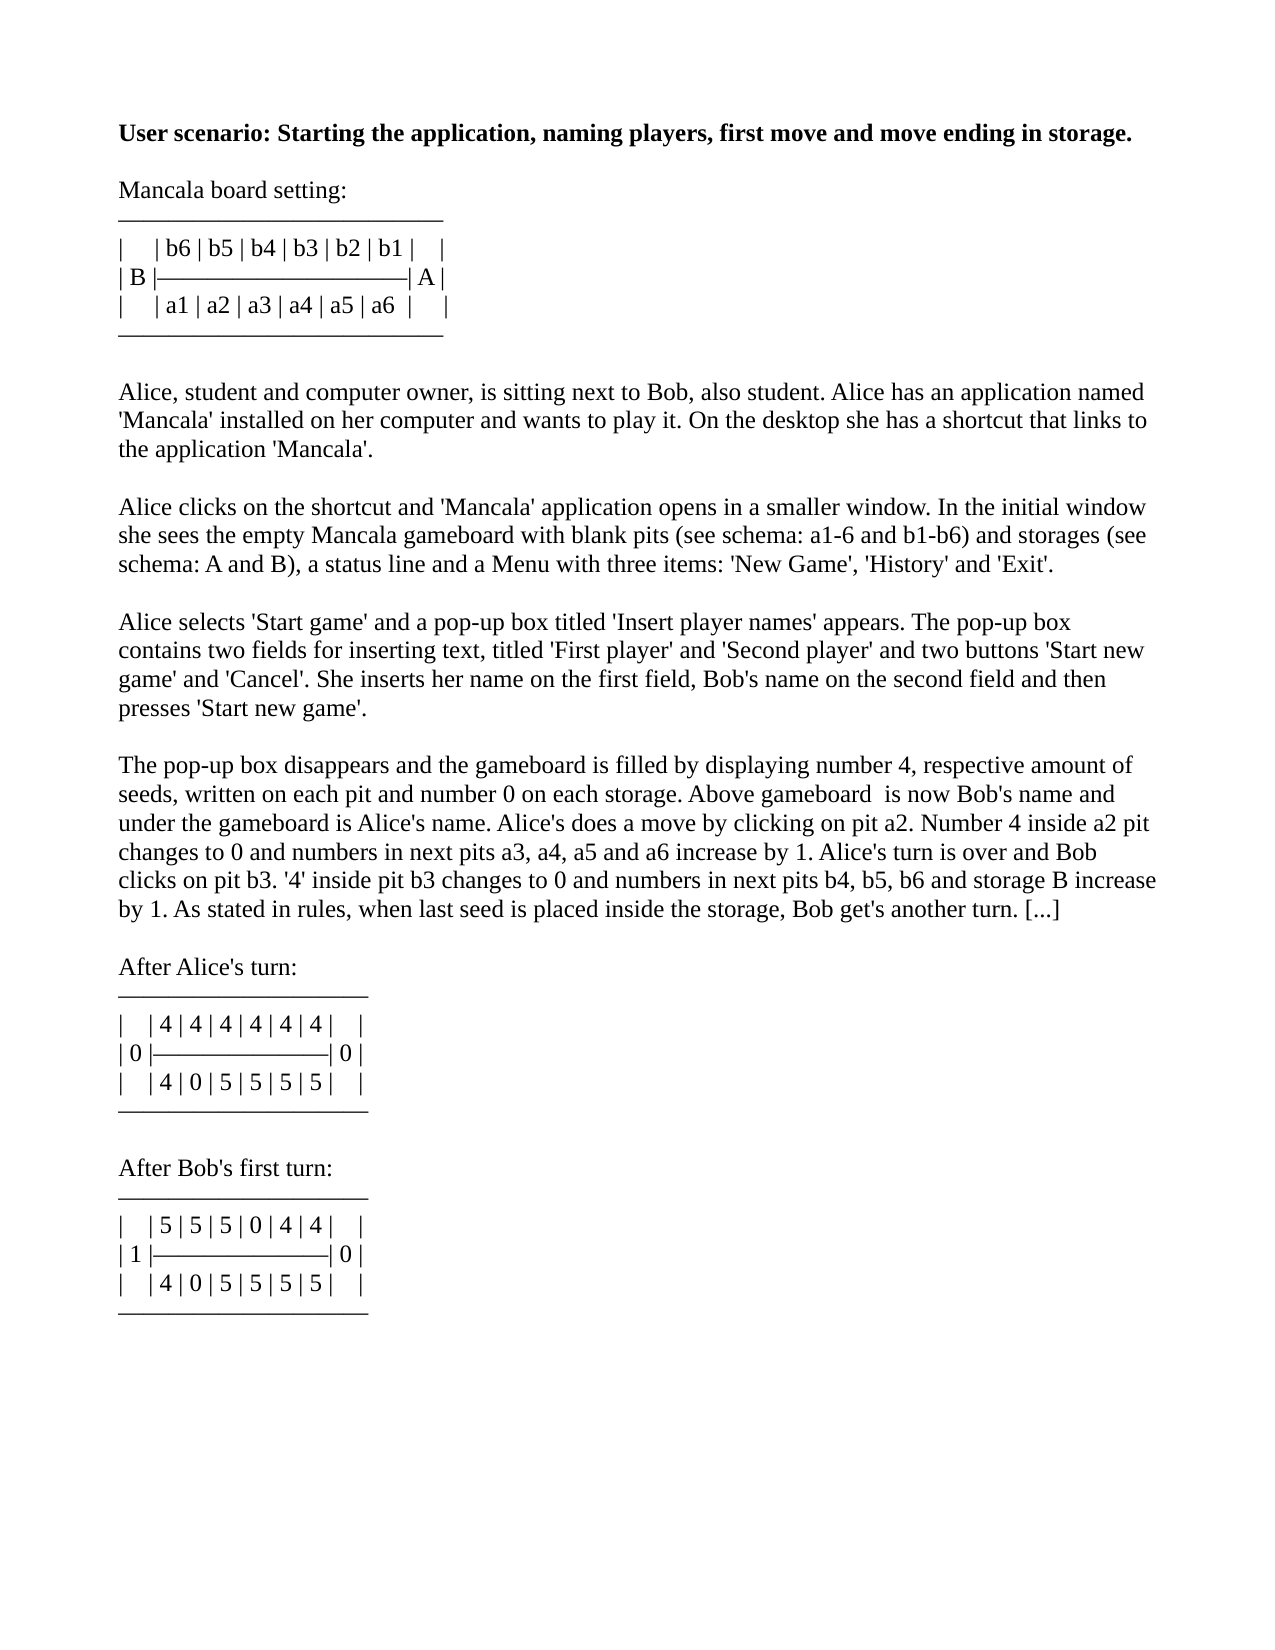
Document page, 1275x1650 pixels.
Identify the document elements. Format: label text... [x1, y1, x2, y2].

text —————————— [118, 981, 1157, 1009]
text The pop-up box disappears and the gameboard is filled by displaying number 4, respective amount of seeds, written on each pit and number 0 on each storage. Above gameboard is now Bob's name and under the gameboard is Alice's name. Alice's does a move by clicking on pit a2. Number 4 inside a2 pit changes to 0 and numbers in next pits a3, a4, a5 and a6 increase by 1. Alice's turn is over and Bob clicks on pit b3. '4' inside pit b3 changes to 0 and numbers in next pits b4, b5, b6 and storage B increase by 1. As stated in rules, when last seed is placed inside the storage, Bob get's another turn. [...] [118, 751, 1157, 923]
text After Alice's turn: [118, 952, 1157, 981]
text | 0 |———————| 0 | [118, 1038, 1157, 1067]
text Alice, student and computer owner, is sitting next to Bob, also student. Alice has an application named 'Mancala' installed on her computer and wants to play it. On the desktop she has a shortcut that links to the application 'Mancala'. [118, 377, 1157, 463]
text | | 4 | 4 | 4 | 4 | 4 | 4 | | [118, 1009, 1157, 1038]
text | | 4 | 0 | 5 | 5 | 5 | 5 | | [118, 1067, 1157, 1096]
text Mancala board setting: [118, 176, 1157, 204]
text | B |——————————| A | [118, 262, 1157, 291]
text ————————————— [118, 204, 1157, 233]
text | | a1 | a2 | a3 | a4 | a5 | a6 | | [118, 291, 1157, 319]
text —————————— [118, 1182, 1157, 1211]
text | 1 |———————| 0 | [118, 1239, 1157, 1268]
text Alice selects 'Start game' and a pop-up box titled 'Insert player names' appears. The pop-up box contains two fields for inserting text, titled 'First player' and 'Second player' and two buttons 'Start new game' and 'Cancel'. She inserts her name on the first field, Bob's name on the second field and then presses 'Start new game'. [118, 607, 1157, 722]
text Alice clicks on the shortcut and 'Mancala' application opens in a smaller window. In the initial window she sees the empty Mancala gameboard with blank pits (see schema: a1-6 and b1-b6) and storages (see schema: A and B), a status line and a Menu with three items: 'New Game', 'History' and 'Exit'. [118, 492, 1157, 578]
text | | 4 | 0 | 5 | 5 | 5 | 5 | | [118, 1268, 1157, 1297]
text —————————— [118, 1096, 1157, 1124]
text —————————— [118, 1297, 1157, 1326]
text User scenario: Starting the application, naming players, first move and move ending in storage. [118, 118, 1157, 147]
text After Bob's first turn: [118, 1153, 1157, 1182]
text ————————————— [118, 319, 1157, 348]
text | | 5 | 5 | 5 | 0 | 4 | 4 | | [118, 1211, 1157, 1239]
text | | b6 | b5 | b4 | b3 | b2 | b1 | | [118, 233, 1157, 262]
